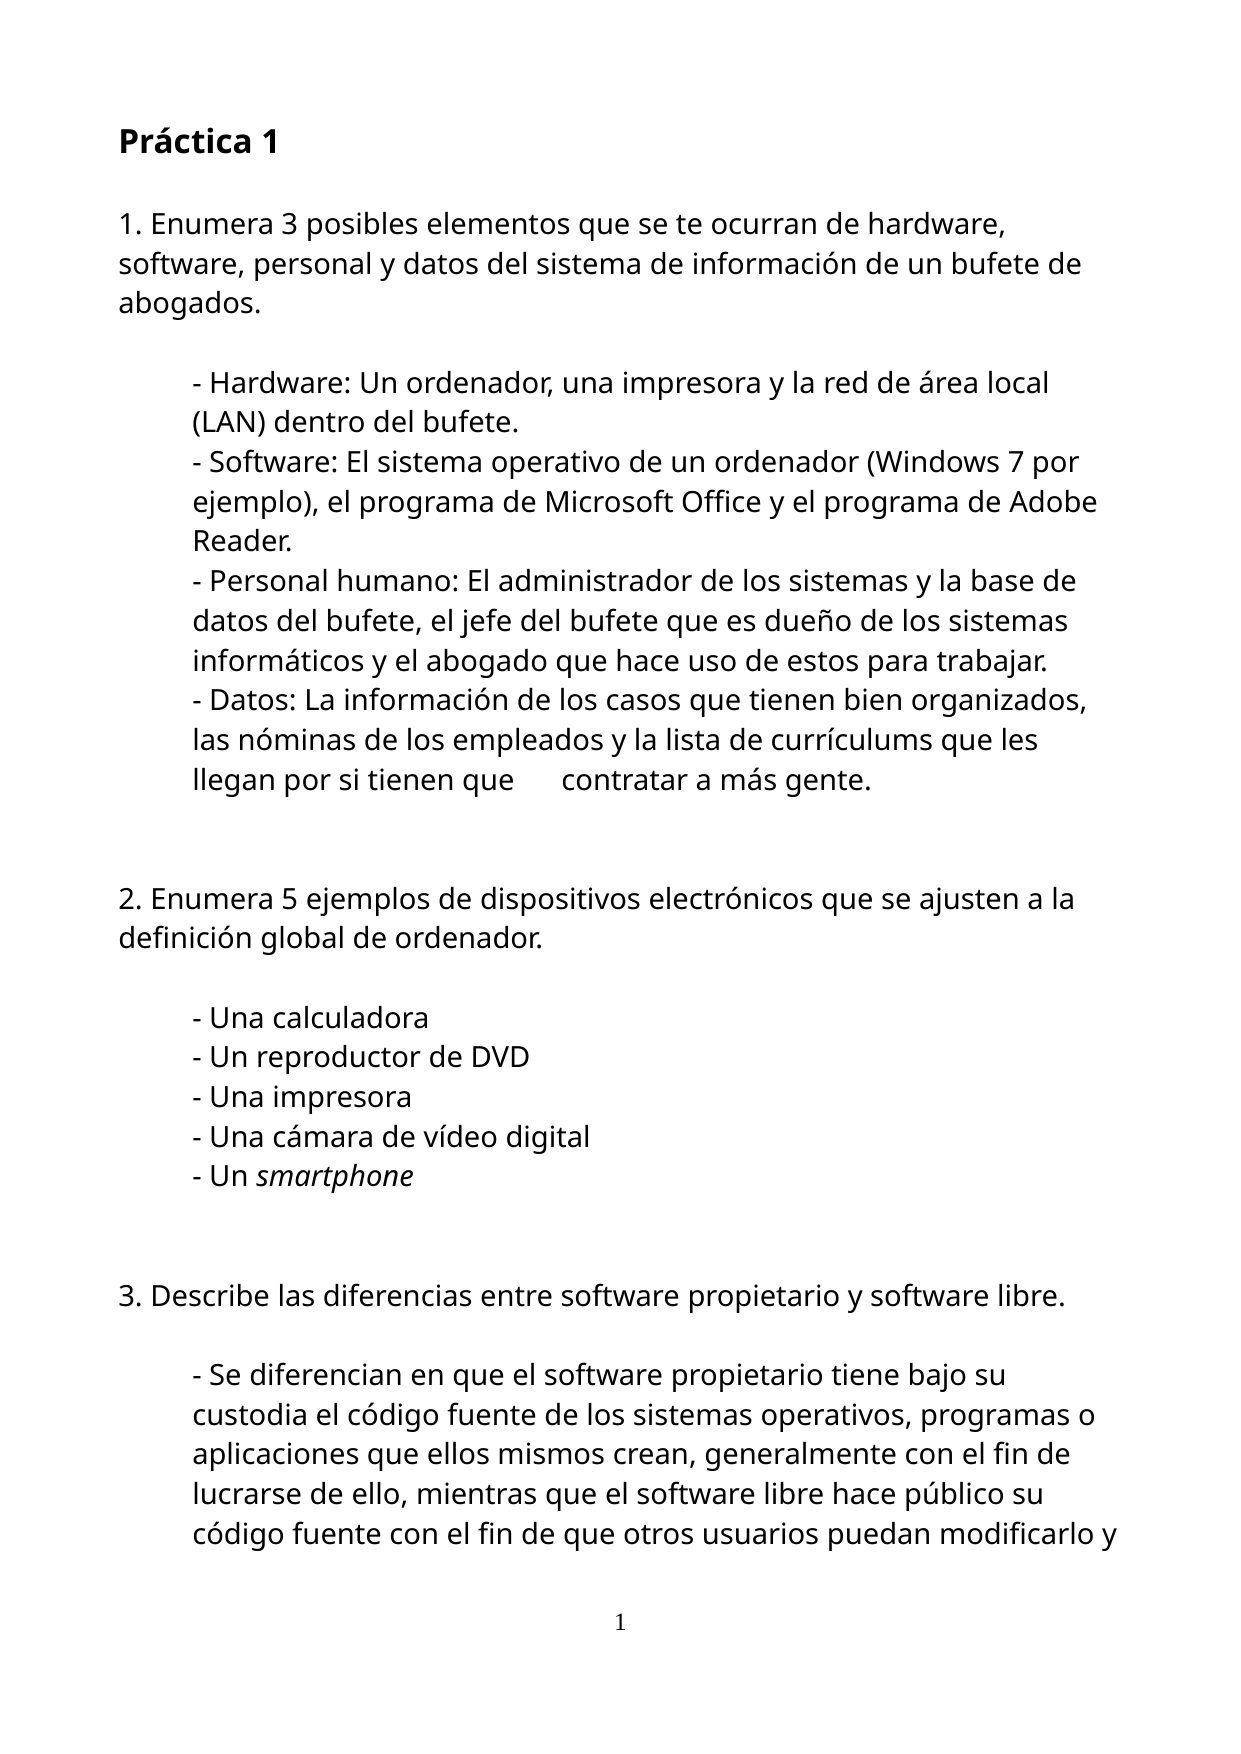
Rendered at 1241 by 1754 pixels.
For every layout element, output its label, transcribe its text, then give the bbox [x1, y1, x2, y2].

text - Una cámara de vídeo digital [192, 1116, 1122, 1156]
text - Software: El sistema operativo de un ordenador (Windows 7 por ejemplo), el programa de Microsoft Office y el programa de Adobe Reader. [192, 441, 1122, 560]
text - Una calculadora [192, 997, 1122, 1037]
text - Un reproductor de DVD [192, 1037, 1122, 1076]
text - Hardware: Un ordenador, una impresora y la red de área local (LAN) dentro del bufete. [192, 362, 1122, 441]
text 3. Describe las diferencias entre software propietario y software libre. [118, 1275, 1122, 1314]
text - Datos: La información de los casos que tienen bien organizados, las nóminas de los empleados y la lista de currículums que les llegan por si tienen que contratar a más gente. [192, 679, 1122, 798]
text - Personal humano: El administrador de los sistemas y la base de datos del bufete, el jefe del bufete que es dueño de los sistemas informáticos y el abogado que hace uso de estos para trabajar. [192, 560, 1122, 679]
text Práctica 1 [118, 118, 1122, 163]
text - Se diferencian en que el software propietario tiene bajo su custodia el código fuente de los sistemas operativos, programas o aplicaciones que ellos mismos crean, generalmente con el fin de lucrarse de ello, mientras que el software libre hace público su código fuente con el fin de que otros usuarios puedan modificarlo y [192, 1354, 1122, 1553]
text 1. Enumera 3 posibles elementos que se te ocurran de hardware, software, personal y datos del sistema de información de un bufete de abogados. [118, 203, 1122, 322]
text - Una impresora [192, 1076, 1122, 1116]
text 2. Enumera 5 ejemplos de dispositivos electrónicos que se ajusten a la definición global de ordenador. [118, 878, 1122, 957]
text - Un smartphone [192, 1156, 1122, 1195]
